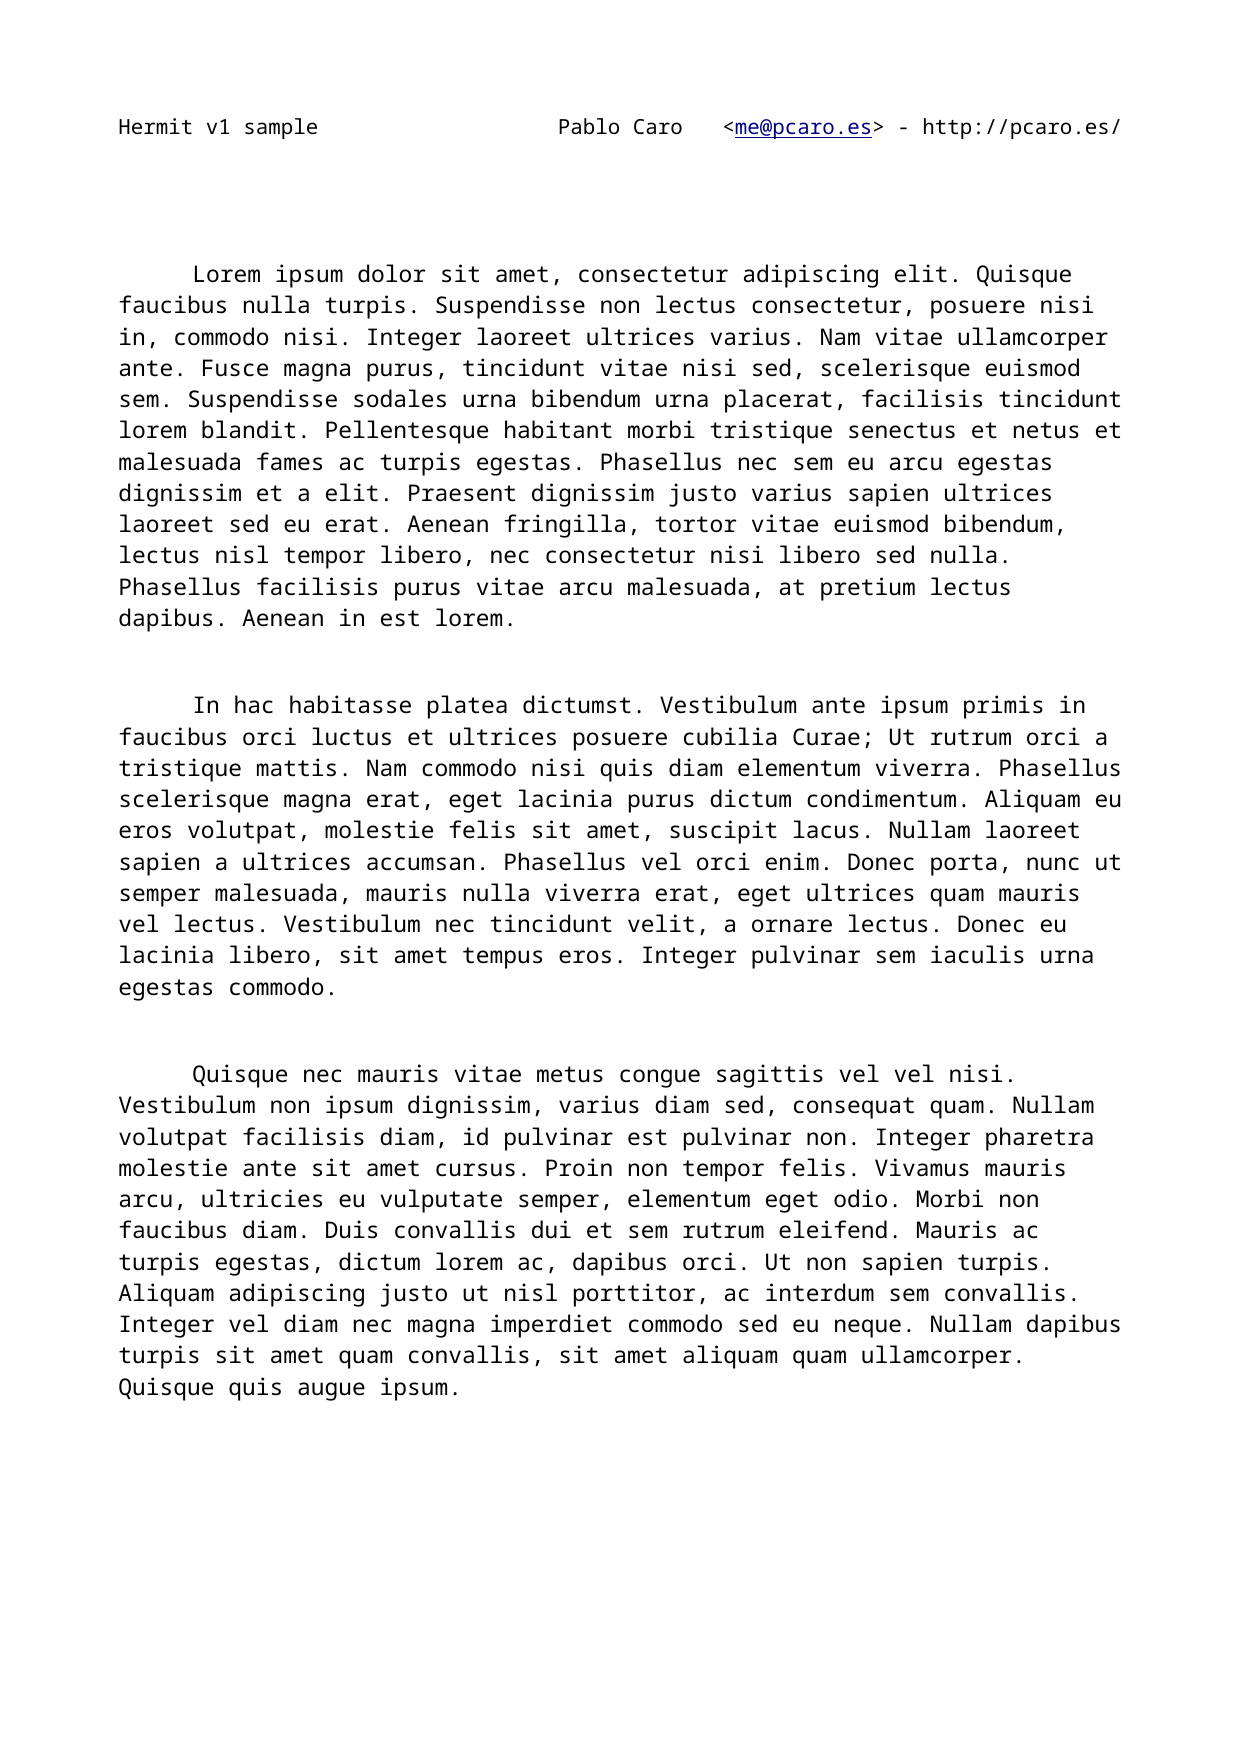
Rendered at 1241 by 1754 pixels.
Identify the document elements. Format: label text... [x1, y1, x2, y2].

text Lorem ipsum dolor sit amet, consectetur adipiscing elit. Quisque faucibus nulla turpis. Suspendisse non lectus consectetur, posuere nisi in, commodo nisi. Integer laoreet ultrices varius. Nam vitae ullamcorper ante. Fusce magna purus, tincidunt vitae nisi sed, scelerisque euismod sem. Suspendisse sodales urna bibendum urna placerat, facilisis tincidunt lorem blandit. Pellentesque habitant morbi tristique senectus et netus et malesuada fames ac turpis egestas. Phasellus nec sem eu arcu egestas dignissim et a elit. Praesent dignissim justo varius sapien ultrices laoreet sed eu erat. Aenean fringilla, tortor vitae euismod bibendum, lectus nisl tempor libero, nec consectetur nisi libero sed nulla. Phasellus facilisis purus vitae arcu malesuada, at pretium lectus dapibus. Aenean in est lorem. [118, 258, 1122, 633]
text Quisque nec mauris vitae metus congue sagittis vel vel nisi. Vestibulum non ipsum dignissim, varius diam sed, consequat quam. Nullam volutpat facilisis diam, id pulvinar est pulvinar non. Integer pharetra molestie ante sit amet cursus. Proin non tempor felis. Vivamus mauris arcu, ultricies eu vulputate semper, elementum eget odio. Morbi non faucibus diam. Duis convallis dui et sem rutrum eleifend. Mauris ac turpis egestas, dictum lorem ac, dapibus orci. Ut non sapien turpis. Aliquam adipiscing justo ut nisl porttitor, ac interdum sem convallis. Integer vel diam nec magna imperdiet commodo sed eu neque. Nullam dapibus turpis sit amet quam convallis, sit amet aliquam quam ullamcorper. Quisque quis augue ipsum. [118, 1058, 1122, 1402]
text In hac habitasse platea dictumst. Vestibulum ante ipsum primis in faucibus orci luctus et ultrices posuere cubilia Curae; Ut rutrum orci a tristique mattis. Nam commodo nisi quis diam elementum viverra. Phasellus scelerisque magna erat, eget lacinia purus dictum condimentum. Aliquam eu eros volutpat, molestie felis sit amet, suscipit lacus. Nullam laoreet sapien a ultrices accumsan. Phasellus vel orci enim. Donec porta, nunc ut semper malesuada, mauris nulla viverra erat, eget ultrices quam mauris vel lectus. Vestibulum nec tincidunt velit, a ornare lectus. Donec eu lacinia libero, sit amet tempus eros. Integer pulvinar sem iaculis urna egestas commodo. [118, 689, 1122, 1002]
